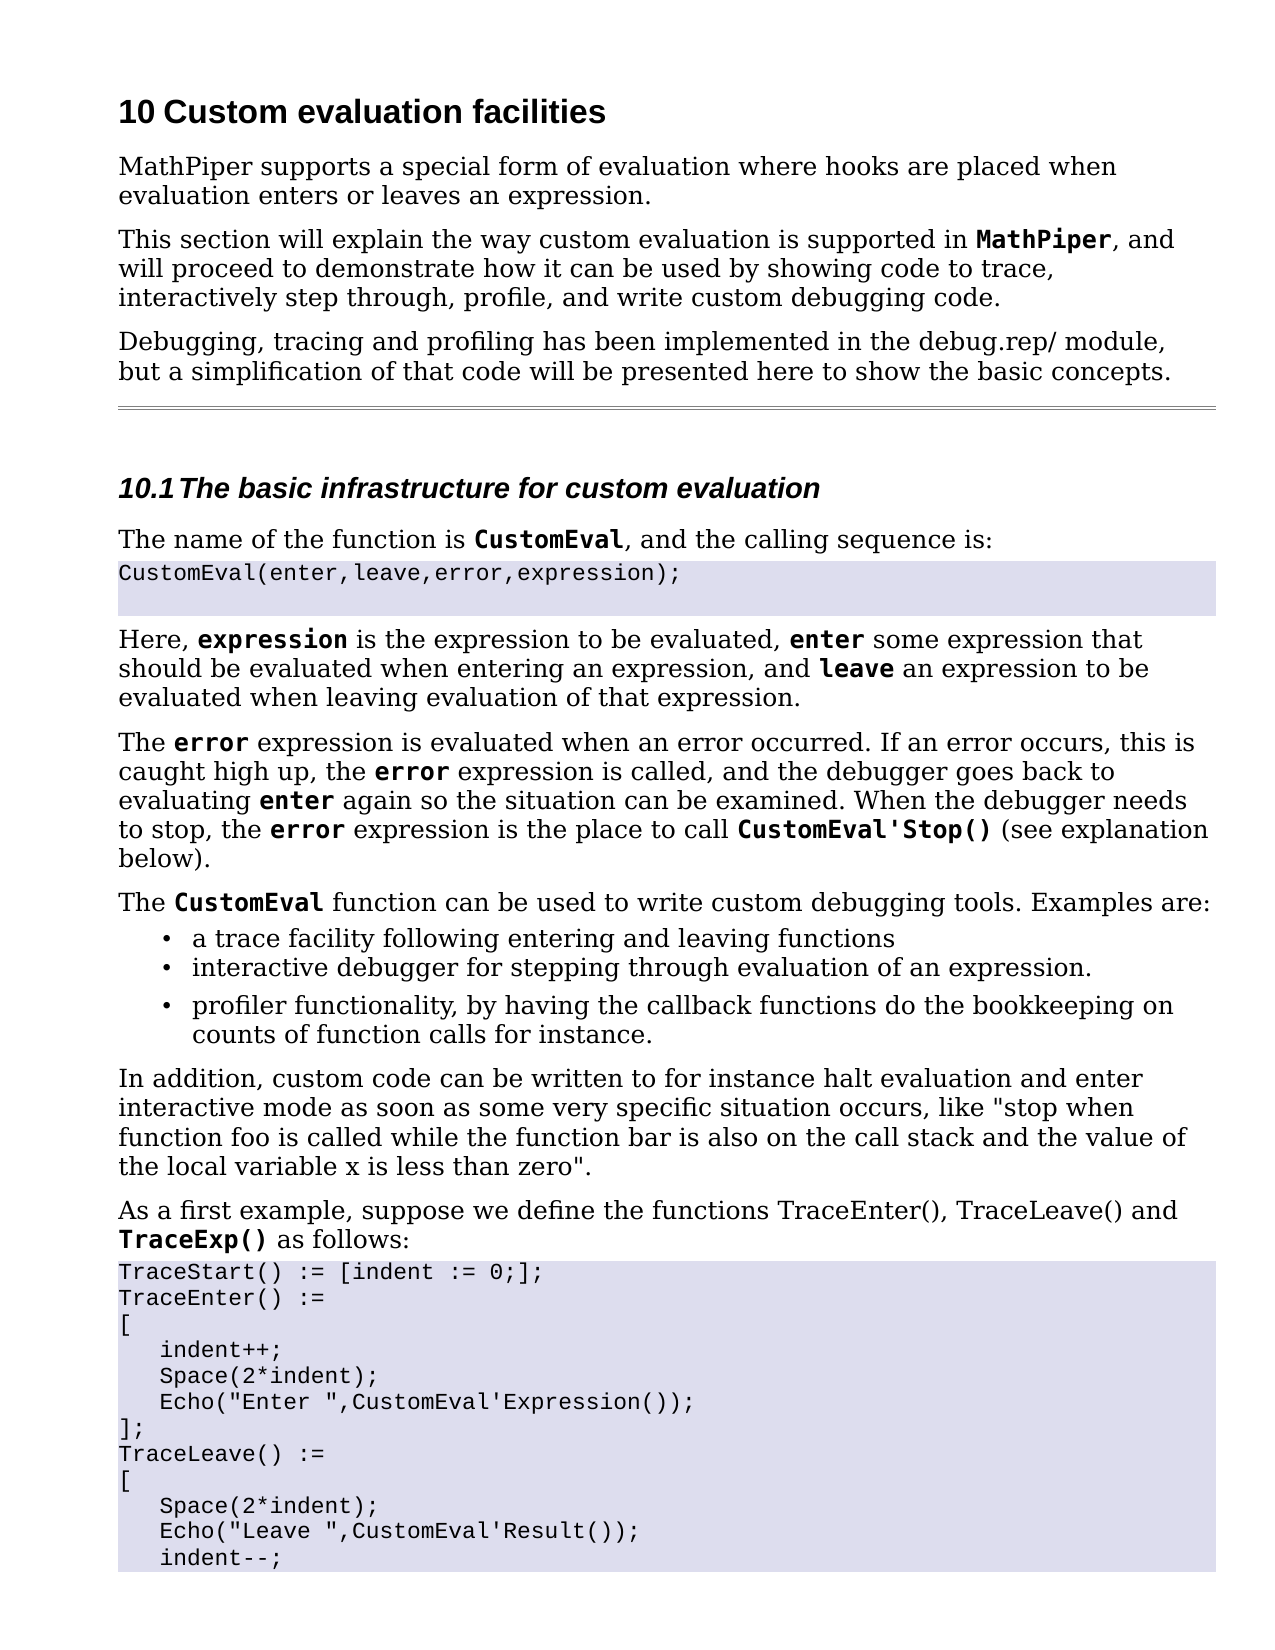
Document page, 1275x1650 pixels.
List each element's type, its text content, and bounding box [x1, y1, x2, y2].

text Here, expression is the expression to be evaluated, enter some expression that should be evaluated when entering an expression, and leave an expression to be evaluated when leaving evaluation of that expression. [118, 625, 1216, 713]
table_header CustomEval(enter,leave,error,expression); [118, 561, 1216, 616]
text The name of the function is CustomEval, and the calling sequence is: [118, 526, 1216, 555]
text As a first example, suppose we define the functions TraceEnter(), TraceLeave() and TraceExp() as follows: [118, 1196, 1216, 1254]
text In addition, custom code can be written to for instance halt evaluation and enter interactive mode as soon as some very specific situation occurs, like "stop when function foo is called while the function bar is also on the call stack and the value of the local variable x is less than zero". [118, 1064, 1216, 1181]
list a trace facility following entering and leaving functions [162, 924, 1216, 953]
table_header TraceStart() := [indent := 0;]; TraceEnter() := [ indent++; Space(2*indent); Echo("Enter ",CustomEval'Expression()); ]; TraceLeave() := [ Space(2*indent); Echo("Leave ",CustomEval'Result()); indent--; [118, 1261, 1216, 1572]
text Debugging, tracing and profiling has been implemented in the debug.rep/ module, but a simplification of that code will be presented here to show the basic concepts. [118, 327, 1216, 386]
subtitle Custom evaluation facilities [118, 92, 1216, 131]
list interactive debugger for stepping through evaluation of an expression. [162, 953, 1216, 982]
text MathPiper supports a special form of evaluation where hooks are placed when evaluation enters or leaves an expression. [118, 152, 1216, 210]
text This section will explain the way custom evaluation is supported in MathPiper, and will proceed to demonstrate how it can be used by showing code to trace, interactively step through, profile, and write custom debugging code. [118, 225, 1216, 312]
text The error expression is evaluated when an error occurred. If an error occurs, this is caught high up, the error expression is called, and the debugger goes back to evaluating enter again so the situation can be examined. When the debugger needs to stop, the error expression is the place to call CustomEval'Stop() (see explanation below). [118, 728, 1216, 874]
subtitle The basic infrastructure for custom evaluation [118, 471, 1216, 505]
list profiler functionality, by having the callback functions do the bookkeeping on counts of function calls for instance. [162, 991, 1216, 1049]
text The CustomEval function can be used to write custom debugging tools. Examples are: [118, 889, 1216, 918]
